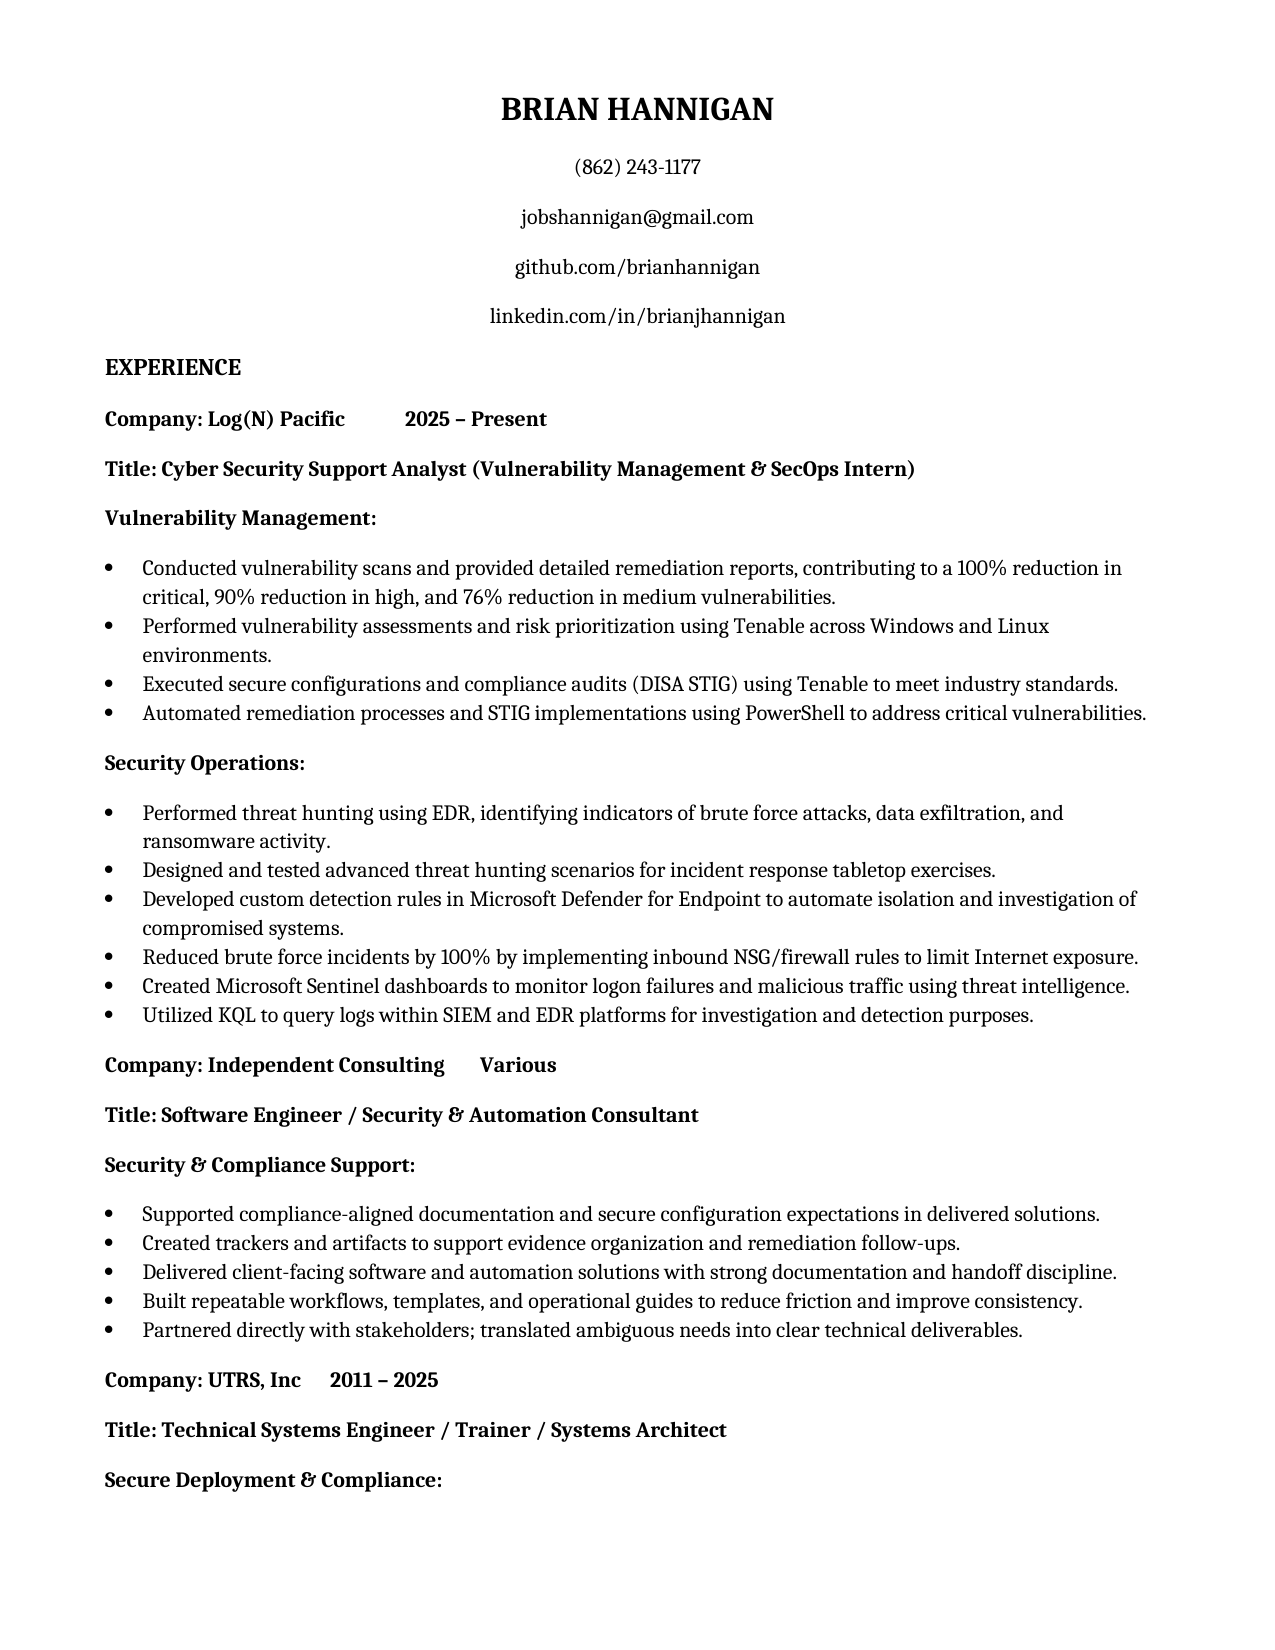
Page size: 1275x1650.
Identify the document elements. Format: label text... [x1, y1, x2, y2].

list Performed threat hunting using EDR, identifying indicators of brute force attacks, data exfiltration, and ransomware activity. [105, 800, 1170, 854]
text Title: Cyber Security Support Analyst (Vulnerability Management & SecOps Intern) [105, 456, 1170, 482]
text EXPERIENCE [105, 354, 1170, 382]
list Reduced brute force incidents by 100% by implementing inbound NSG/firewall rules to limit Internet exposure. [105, 945, 1170, 970]
list Partnered directly with stakeholders; translated ambiguous needs into clear technical deliverables. [105, 1318, 1170, 1343]
text BRIAN HANNIGAN [105, 90, 1170, 128]
list Utilized KQL to query logs within SIEM and EDR platforms for investigation and detection purposes. [105, 1003, 1170, 1028]
text linkedin.com/in/brianjhannigan [105, 304, 1170, 329]
text Company: Log(N) Pacific 2025 – Present [105, 407, 1170, 432]
text Company: Independent Consulting Various [105, 1053, 1170, 1078]
text Title: Technical Systems Engineer / Trainer / Systems Architect [105, 1418, 1170, 1443]
list Built repeatable workflows, templates, and operational guides to reduce friction and improve consistency. [105, 1289, 1170, 1314]
text Company: UTRS, Inc 2011 – 2025 [105, 1368, 1170, 1393]
text (862) 243-1177 [105, 155, 1170, 180]
list Supported compliance-aligned documentation and secure configuration expectations in delivered solutions. [105, 1202, 1170, 1227]
list Designed and tested advanced threat hunting scenarios for incident response tabletop exercises. [105, 858, 1170, 883]
text Secure Deployment & Compliance: [105, 1467, 1170, 1493]
text Security Operations: [105, 751, 1170, 776]
text Security & Compliance Support: [105, 1152, 1170, 1178]
list Delivered client-facing software and automation solutions with strong documentation and handoff discipline. [105, 1260, 1170, 1285]
text Title: Software Engineer / Security & Automation Consultant [105, 1103, 1170, 1128]
list Automated remediation processes and STIG implementations using PowerShell to address critical vulnerabilities. [105, 701, 1170, 726]
text Vulnerability Management: [105, 506, 1170, 531]
list Created Microsoft Sentinel dashboards to monitor logon failures and malicious traffic using threat intelligence. [105, 974, 1170, 999]
text github.com/brianhannigan [105, 254, 1170, 280]
text jobshannigan@gmail.com [105, 205, 1170, 230]
list Developed custom detection rules in Microsoft Defender for Endpoint to automate isolation and investigation of compromised systems. [105, 887, 1170, 941]
list Performed vulnerability assessments and risk prioritization using Tenable across Windows and Linux environments. [105, 614, 1170, 668]
list Conducted vulnerability scans and provided detailed remediation reports, contributing to a 100% reduction in critical, 90% reduction in high, and 76% reduction in medium vulnerabilities. [105, 556, 1170, 610]
list Executed secure configurations and compliance audits (DISA STIG) using Tenable to meet industry standards. [105, 672, 1170, 697]
list Created trackers and artifacts to support evidence organization and remediation follow-ups. [105, 1231, 1170, 1256]
